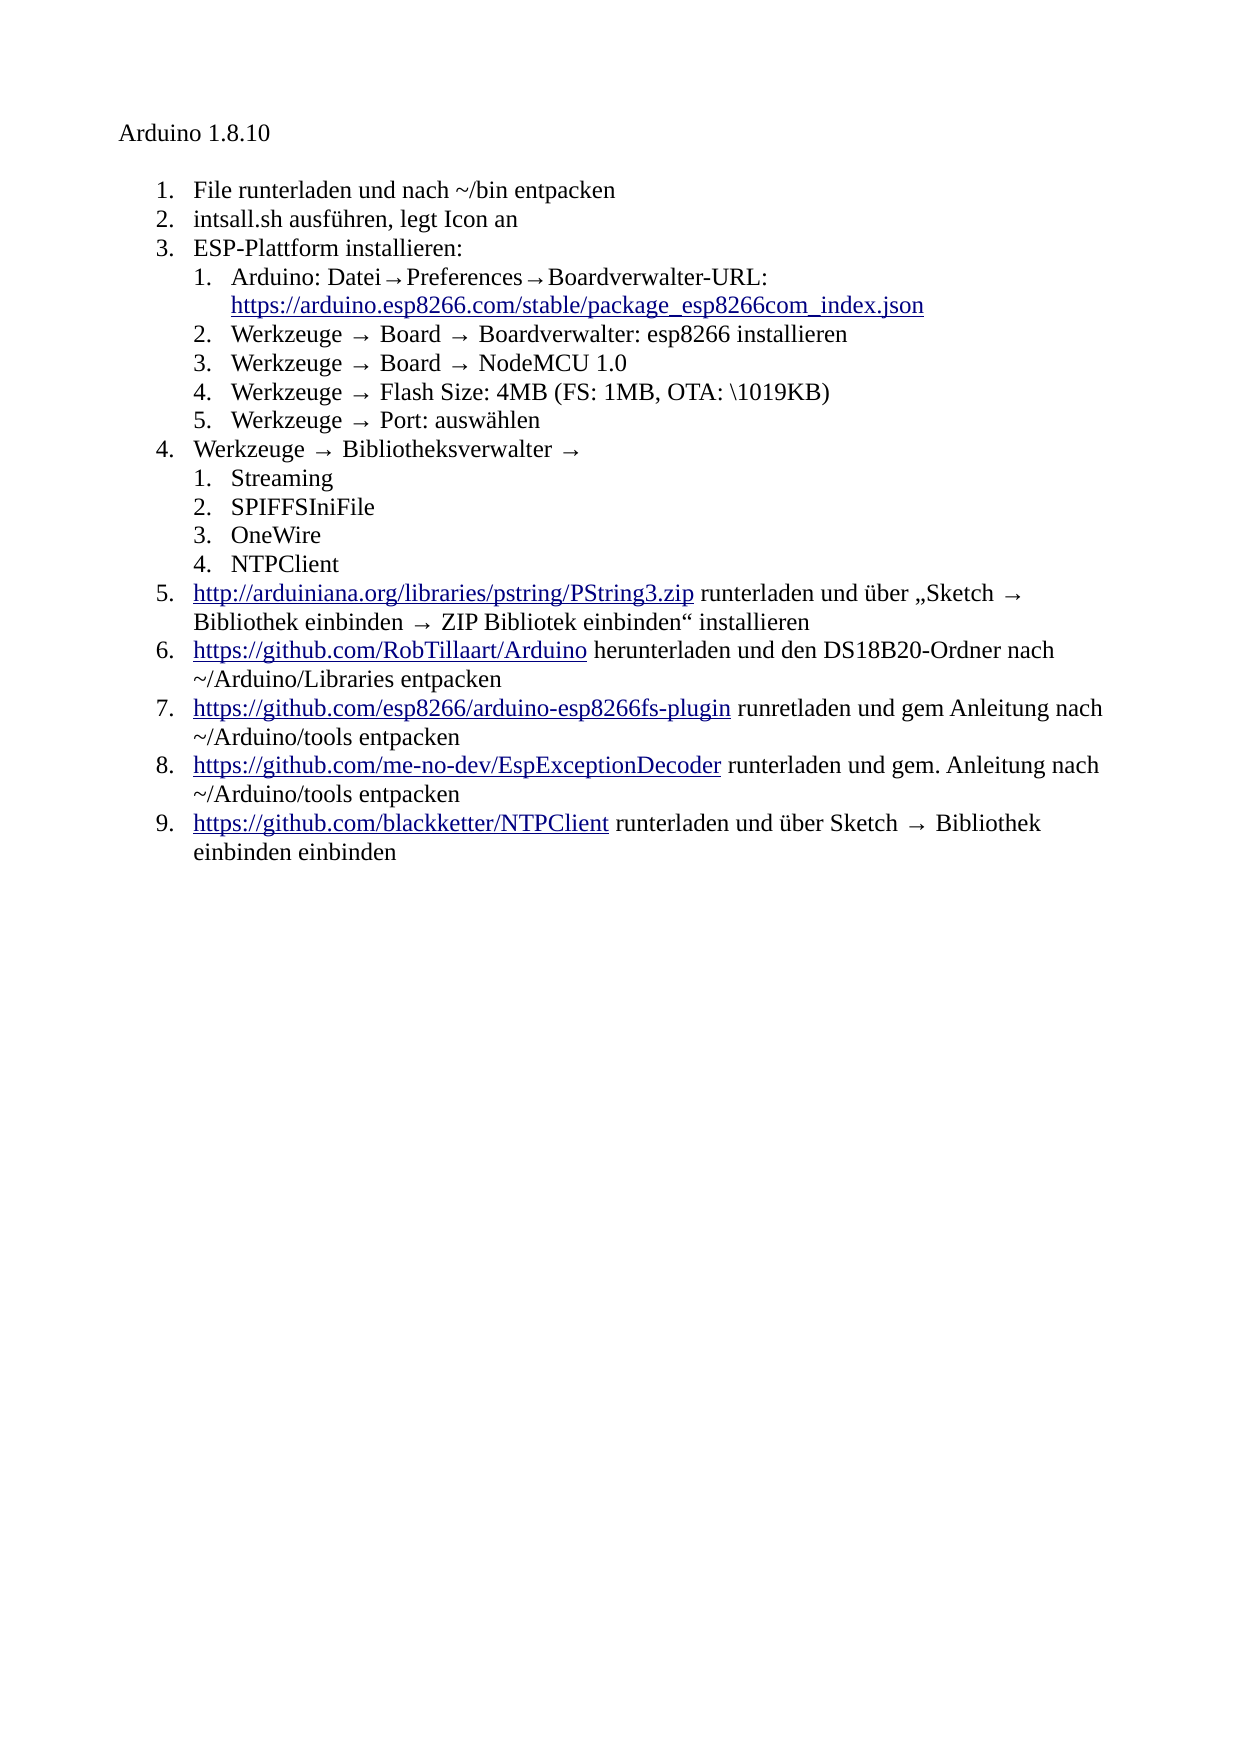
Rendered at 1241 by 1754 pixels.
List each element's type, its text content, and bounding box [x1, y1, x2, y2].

list Arduino: Datei→Preferences→Boardverwalter-URL: https://arduino.esp8266.com/stable/package_esp8266com_index.json [193, 262, 1122, 319]
list https://github.com/RobTillaart/Arduino herunterladen und den DS18B20-Ordner nach ~/Arduino/Libraries entpacken [156, 636, 1122, 693]
list ESP-Plattform installieren: [156, 233, 1122, 262]
list Werkzeuge → Board → NodeMCU 1.0 [193, 348, 1122, 377]
list NTPClient [193, 549, 1122, 578]
list Werkzeuge → Port: auswählen [193, 406, 1122, 434]
list intsall.sh ausführen, legt Icon an [156, 204, 1122, 233]
list Werkzeuge → Flash Size: 4MB (FS: 1MB, OTA: \1019KB) [193, 377, 1122, 406]
list File runterladen und nach ~/bin entpacken [156, 176, 1122, 204]
list OneWire [193, 521, 1122, 549]
list https://github.com/esp8266/arduino-esp8266fs-plugin runretladen und gem Anleitung nach ~/Arduino/tools entpacken [156, 693, 1122, 751]
list SPIFFSIniFile [193, 492, 1122, 521]
text Arduino 1.8.10 [118, 118, 1122, 147]
list https://github.com/blackketter/NTPClient runterladen und über Sketch → Bibliothek einbinden einbinden [156, 808, 1122, 866]
list Streaming [193, 463, 1122, 492]
list http://arduiniana.org/libraries/pstring/PString3.zip runterladen und über „Sketch → Bibliothek einbinden → ZIP Bibliotek einbinden“ installieren [156, 578, 1122, 636]
list Werkzeuge → Bibliotheksverwalter → [156, 434, 1122, 463]
list https://github.com/me-no-dev/EspExceptionDecoder runterladen und gem. Anleitung nach ~/Arduino/tools entpacken [156, 751, 1122, 808]
list Werkzeuge → Board → Boardverwalter: esp8266 installieren [193, 319, 1122, 348]
